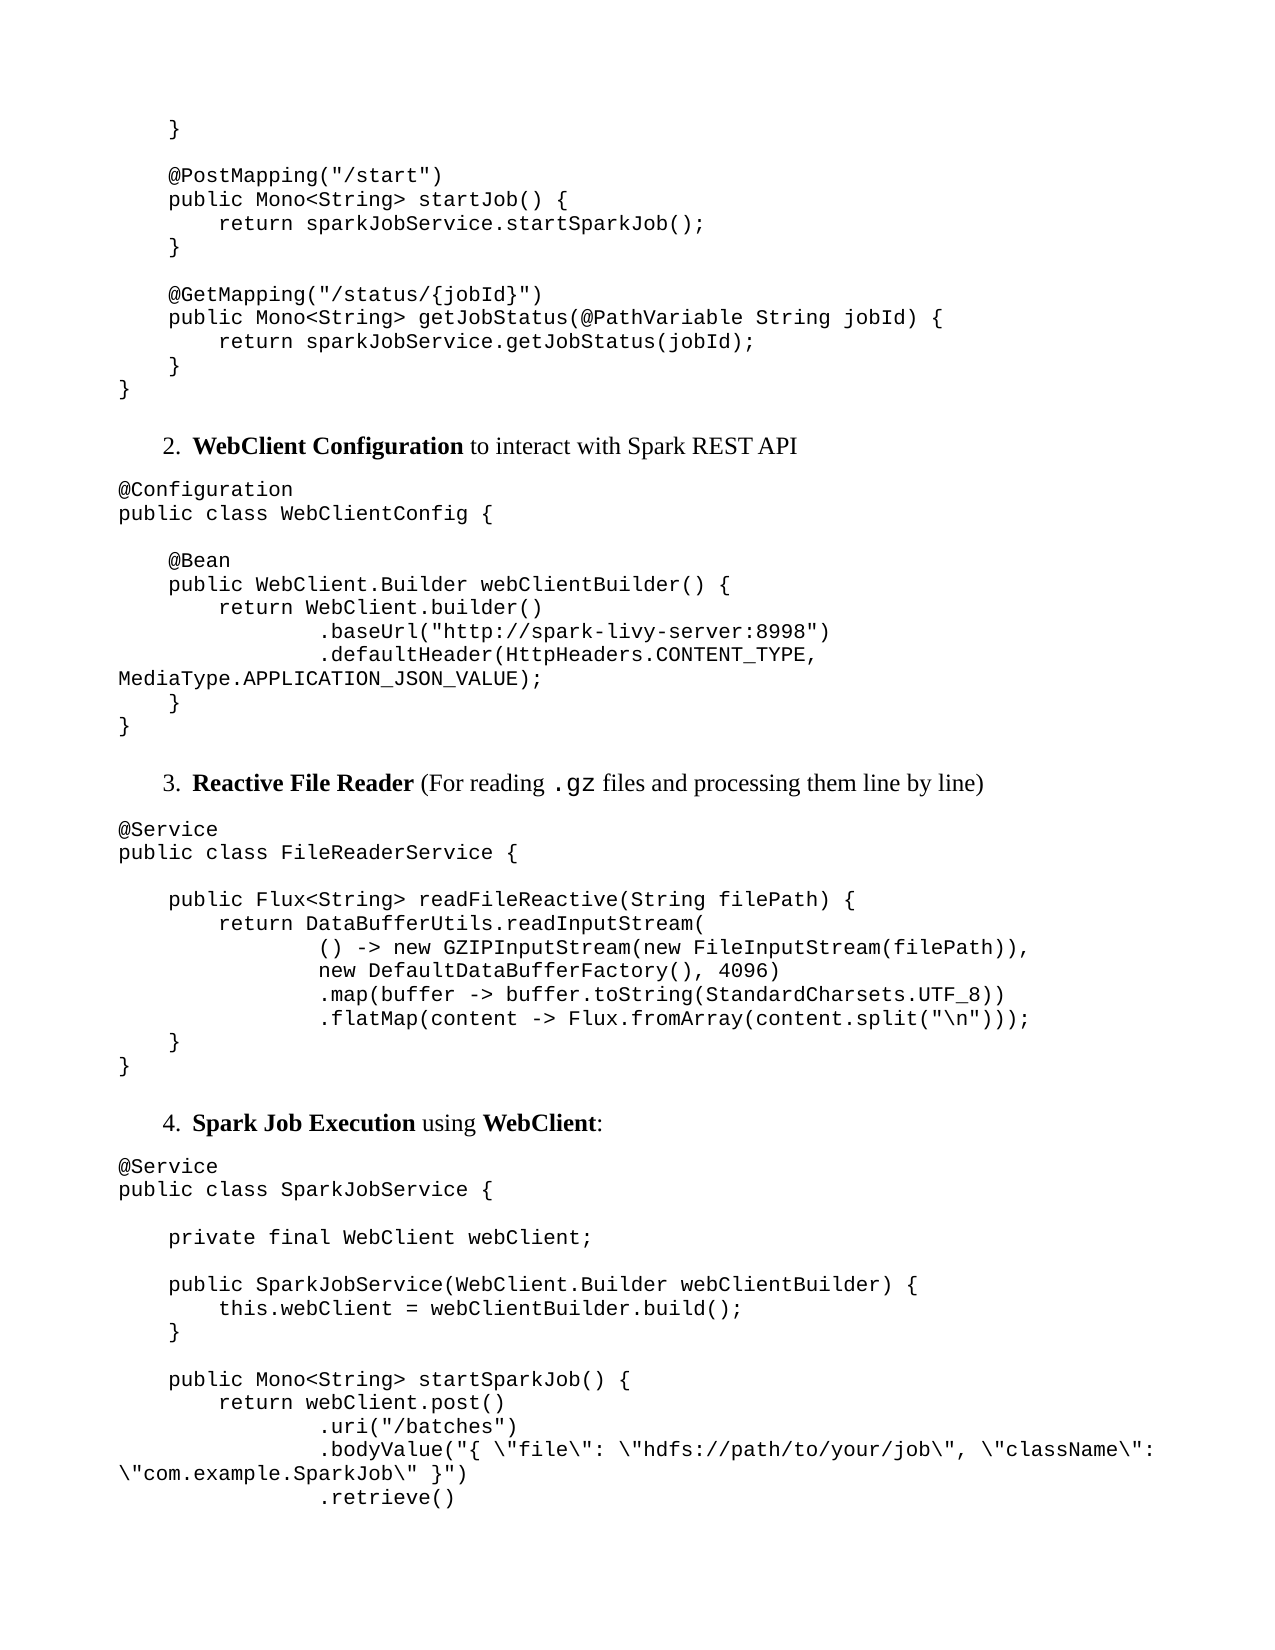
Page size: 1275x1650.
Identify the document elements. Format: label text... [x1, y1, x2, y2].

text @Service [118, 818, 1157, 842]
list WebClient Configuration to interact with Spark REST API [162, 431, 1157, 460]
text return WebClient.builder() [118, 597, 1157, 621]
text .baseUrl("http://spark-livy-server:8998") [118, 621, 1157, 644]
text public class SparkJobService { [118, 1179, 1157, 1203]
text return sparkJobService.getJobStatus(jobId); [118, 331, 1157, 354]
text @Configuration [118, 479, 1157, 503]
text .bodyValue("{ \"file\": \"hdfs://path/to/your/job\", \"className\": \"com.example.SparkJob\" }") [118, 1439, 1157, 1487]
list Reactive File Reader (For reading .gz files and processing them line by line) [162, 768, 1157, 799]
text } [118, 354, 1157, 378]
text } [118, 1321, 1157, 1345]
text .uri("/batches") [118, 1416, 1157, 1439]
text @Bean [118, 550, 1157, 573]
text public WebClient.Builder webClientBuilder() { [118, 573, 1157, 597]
text public SparkJobService(WebClient.Builder webClientBuilder) { [118, 1274, 1157, 1298]
text } [118, 1055, 1157, 1079]
text public class WebClientConfig { [118, 503, 1157, 526]
text return sparkJobService.startSparkJob(); [118, 213, 1157, 236]
text new DefaultDataBufferFactory(), 4096) [118, 960, 1157, 984]
text @GetMapping("/status/{jobId}") [118, 284, 1157, 307]
text public Mono<String> getJobStatus(@PathVariable String jobId) { [118, 307, 1157, 331]
text } [118, 1031, 1157, 1055]
text .defaultHeader(HttpHeaders.CONTENT_TYPE, MediaType.APPLICATION_JSON_VALUE); [118, 644, 1157, 692]
text @Service [118, 1156, 1157, 1179]
text } [118, 378, 1157, 402]
text public Mono<String> startSparkJob() { [118, 1368, 1157, 1392]
text public Mono<String> startJob() { [118, 189, 1157, 213]
text .retrieve() [118, 1487, 1157, 1510]
text private final WebClient webClient; [118, 1227, 1157, 1250]
text } [118, 118, 1157, 142]
text public Flux<String> readFileReactive(String filePath) { [118, 889, 1157, 913]
text () -> new GZIPInputStream(new FileInputStream(filePath)), [118, 937, 1157, 960]
list Spark Job Execution using WebClient: [162, 1108, 1157, 1137]
text return DataBufferUtils.readInputStream( [118, 913, 1157, 937]
text @PostMapping("/start") [118, 165, 1157, 189]
text .flatMap(content -> Flux.fromArray(content.split("\n"))); [118, 1008, 1157, 1031]
text .map(buffer -> buffer.toString(StandardCharsets.UTF_8)) [118, 984, 1157, 1008]
text } [118, 715, 1157, 739]
text return webClient.post() [118, 1392, 1157, 1416]
text } [118, 692, 1157, 715]
text this.webClient = webClientBuilder.build(); [118, 1298, 1157, 1321]
text public class FileReaderService { [118, 842, 1157, 866]
text } [118, 236, 1157, 260]
